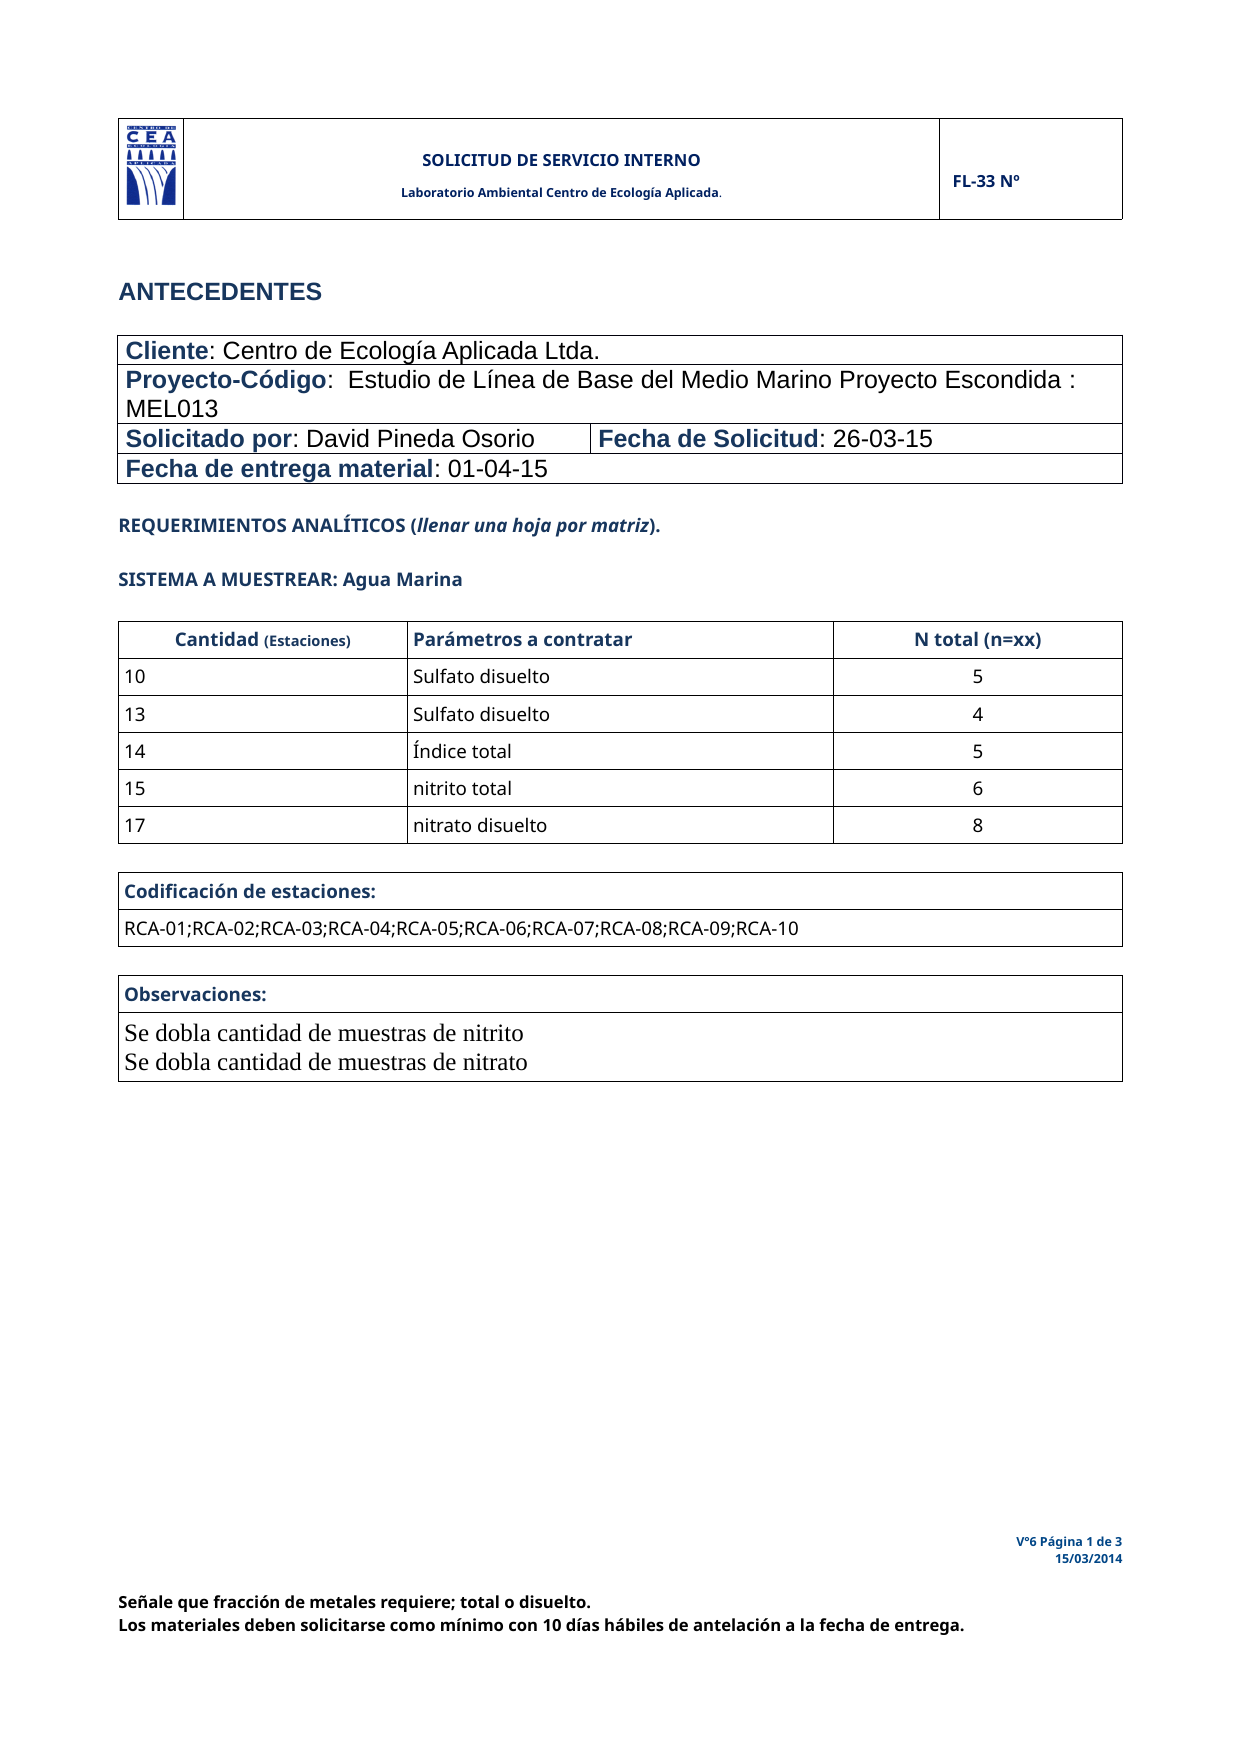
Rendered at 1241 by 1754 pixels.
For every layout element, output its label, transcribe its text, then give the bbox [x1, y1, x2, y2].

table_cell Solicitado por: David Pineda Osorio [118, 424, 590, 453]
table_cell 5 [834, 733, 1122, 769]
table_header Cantidad (Estaciones) [119, 622, 407, 658]
table_cell Se dobla cantidad de muestras de nitrito Se dobla cantidad de muestras de nitrato [119, 1013, 1122, 1081]
table_cell nitrato disuelto [408, 807, 833, 843]
table_header Parámetros a contratar [408, 622, 833, 658]
picture [124, 123, 179, 207]
table_cell 6 [834, 770, 1122, 806]
table_cell 4 [834, 696, 1122, 732]
table_cell 13 [119, 696, 407, 732]
table_cell Sulfato disuelto [408, 659, 833, 695]
table_cell nitrito total [408, 770, 833, 806]
table_cell 8 [834, 807, 1122, 843]
table_cell RCA-01;RCA-02;RCA-03;RCA-04;RCA-05;RCA-06;RCA-07;RCA-08;RCA-09;RCA-10 [119, 910, 1122, 946]
table_header Cliente: Centro de Ecología Aplicada Ltda. [118, 336, 1122, 364]
table_cell Sulfato disuelto [408, 696, 833, 732]
text REQUERIMIENTOS ANALÍTICOS (llenar una hoja por matriz). [118, 512, 1122, 538]
table_cell Fecha de Solicitud: 26-03-15 [591, 424, 1122, 453]
table_cell 14 [119, 733, 407, 769]
text ANTECEDENTES [118, 277, 1122, 306]
table_cell 15 [119, 770, 407, 806]
table_header Observaciones: [119, 976, 1122, 1012]
table_header N total (n=xx) [834, 622, 1122, 658]
table_cell Índice total [408, 733, 833, 769]
text SISTEMA A MUESTREAR: Agua Marina [118, 567, 1122, 592]
table_cell 5 [834, 659, 1122, 695]
table_cell 10 [119, 659, 407, 695]
table_header Codificación de estaciones: [119, 873, 1122, 909]
table_cell Proyecto-Código: Estudio de Línea de Base del Medio Marino Proyecto Escondida : MEL013 [118, 365, 1122, 423]
table_cell Fecha de entrega material: 01-04-15 [118, 454, 1122, 482]
table_cell 17 [119, 807, 407, 843]
